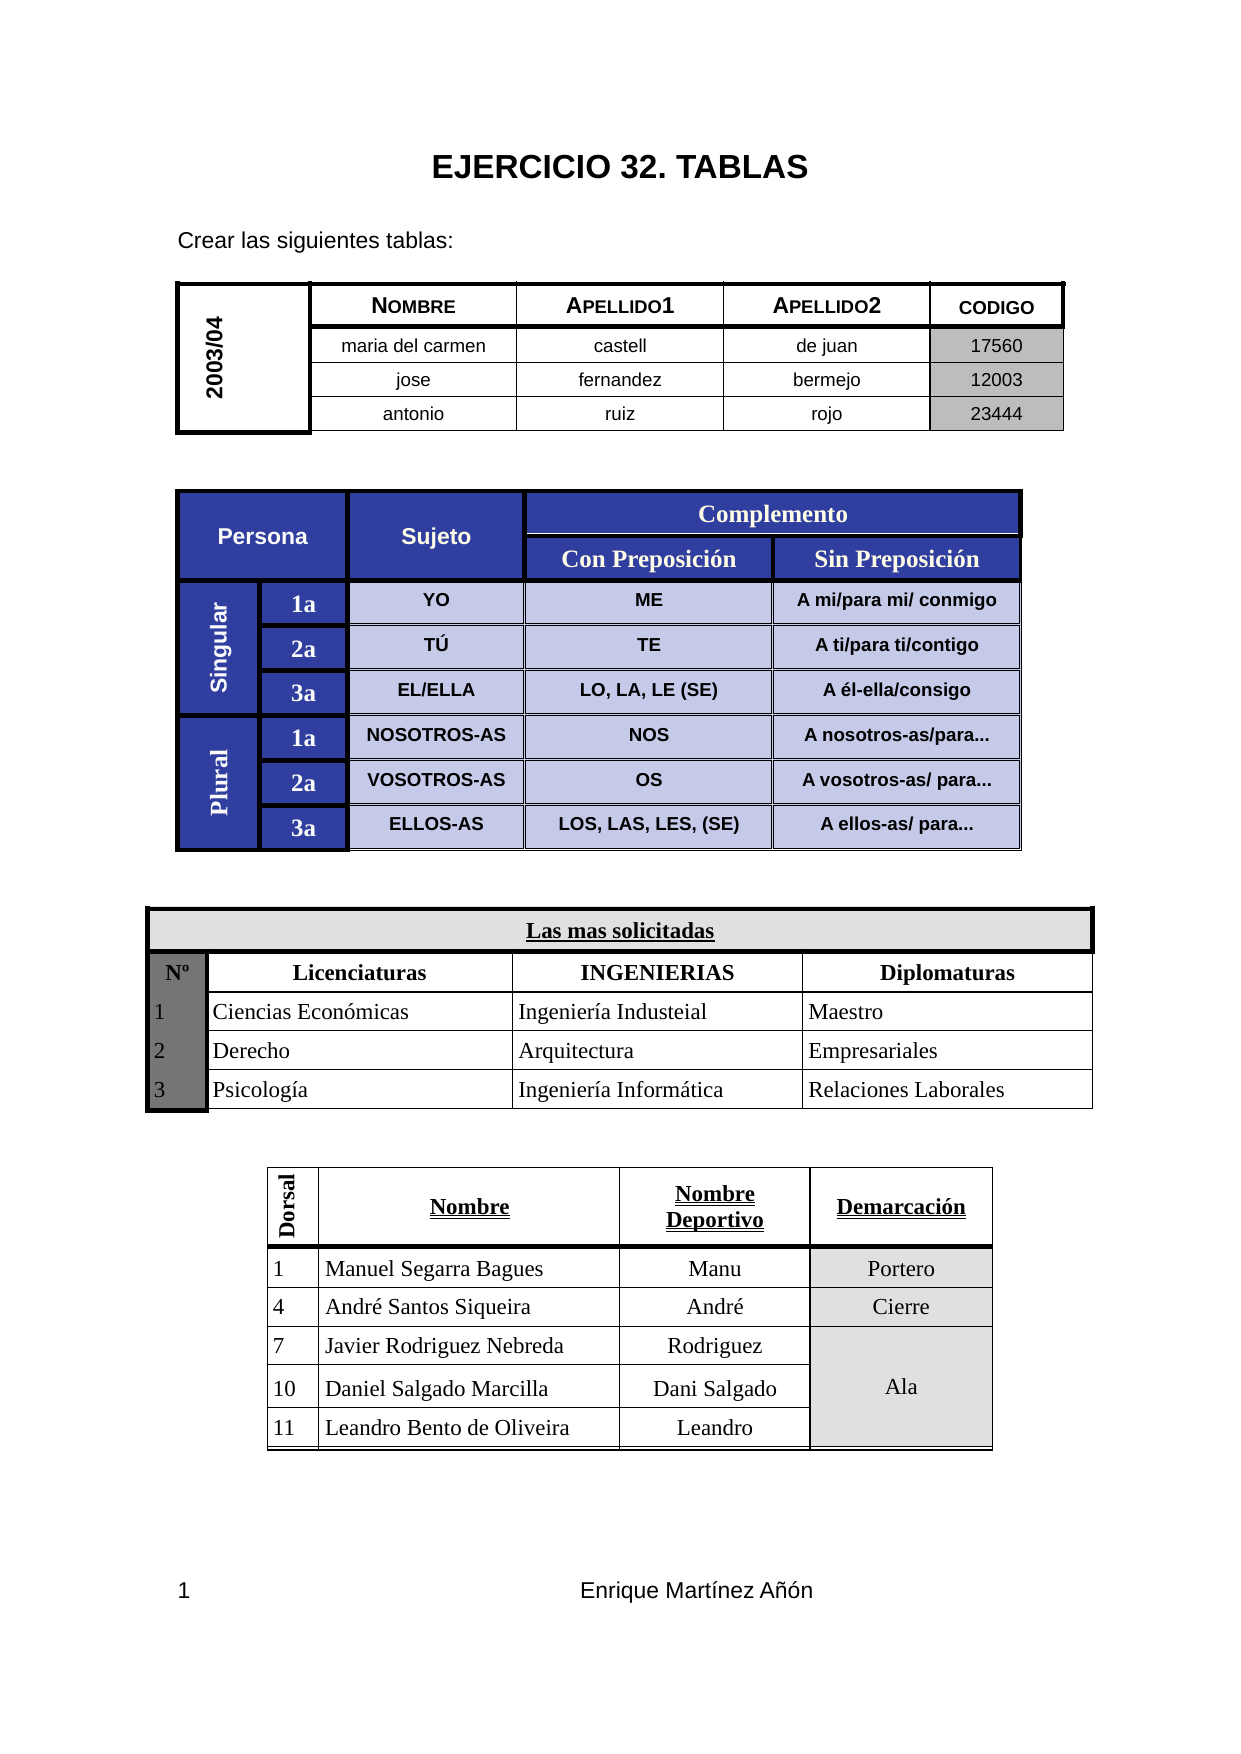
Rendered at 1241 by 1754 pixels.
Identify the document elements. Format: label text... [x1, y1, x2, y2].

table_header 2003/04 [180, 286, 308, 430]
table_cell Psicología [209, 1070, 512, 1108]
table_cell 2a [262, 763, 345, 803]
table_cell A nosotros-as/para... [774, 716, 1019, 758]
table_header Complemento [527, 493, 1018, 533]
table_cell Ciencias Económicas [209, 993, 512, 1030]
table_cell Relaciones Laborales [803, 1070, 1092, 1108]
table_cell Licenciaturas [209, 954, 512, 991]
table_header Apellido2 [724, 286, 929, 324]
table_cell 3a [262, 808, 345, 848]
table_cell NOS [526, 716, 771, 758]
table_cell A ellos-as/ para... [774, 806, 1019, 848]
table_cell 2a [262, 628, 345, 668]
table_cell TÚ [350, 626, 523, 668]
table_cell LOS, LAS, LES, (SE) [526, 806, 771, 848]
table_cell Dani Salgado [620, 1365, 809, 1407]
table_header Nombre Deportivo [620, 1168, 809, 1244]
table_cell Singular [180, 583, 257, 713]
table_header Demarcación [811, 1168, 992, 1244]
table_cell 3 [150, 1069, 205, 1108]
table_cell castell [517, 329, 723, 362]
table_cell Leandro Bento de Oliveira [319, 1408, 619, 1446]
table_cell antonio [312, 397, 516, 430]
table_cell fernandez [517, 363, 723, 396]
table_cell André Santos Siqueira [319, 1288, 619, 1326]
table_cell YO [350, 583, 523, 623]
table_cell 12003 [931, 363, 1063, 396]
table_cell 11 [268, 1408, 318, 1446]
table_header Las mas solicitadas [150, 911, 1090, 949]
table_cell A ti/para ti/contigo [774, 626, 1019, 668]
table_cell Javier Rodriguez Nebreda [319, 1327, 619, 1364]
table_cell Plural [180, 718, 257, 848]
table_cell Leandro [620, 1408, 809, 1446]
table_header Nombre [319, 1168, 619, 1244]
table_cell Diplomaturas [803, 954, 1092, 991]
table_cell LO, LA, LE (SE) [526, 671, 771, 713]
table_cell bermejo [724, 363, 929, 396]
table_cell 4 [268, 1288, 318, 1326]
table_cell jose [312, 363, 516, 396]
table_cell INGENIERIAS [513, 954, 802, 991]
table_cell 3a [262, 673, 345, 713]
table_cell Portero [811, 1249, 992, 1287]
table_cell Derecho [209, 1031, 512, 1069]
table_cell OS [526, 761, 771, 803]
table_cell TE [526, 626, 771, 668]
table_cell Sin Preposición [775, 538, 1019, 578]
table_cell André [620, 1288, 809, 1326]
table_cell ME [526, 583, 771, 623]
table_cell 17560 [931, 329, 1063, 362]
table_header Nombre [312, 286, 516, 324]
table_cell Empresariales [803, 1031, 1092, 1069]
table_header CODIGO [931, 286, 1061, 324]
table_cell 2 [150, 1030, 205, 1069]
table_cell 10 [268, 1365, 318, 1407]
table_cell Nº [150, 954, 205, 991]
table_cell Manu [620, 1249, 809, 1287]
table_cell ELLOS-AS [350, 806, 523, 848]
title ejercicio 32. tablas [177, 148, 1063, 186]
table_cell Daniel Salgado Marcilla [319, 1365, 619, 1407]
table_cell 1a [262, 718, 345, 758]
table_cell Manuel Segarra Bagues [319, 1249, 619, 1287]
table_cell A vosotros-as/ para... [774, 761, 1019, 803]
table_cell Rodriguez [620, 1327, 809, 1364]
table_cell 23444 [931, 397, 1063, 430]
table_cell A mi/para mi/ conmigo [774, 583, 1019, 623]
table_cell Con Preposición [527, 538, 771, 578]
table_cell VOSOTROS-AS [350, 761, 523, 803]
table_header Dorsal [268, 1168, 318, 1244]
table_cell Ingeniería Industeial [513, 993, 802, 1030]
table_cell 1a [262, 583, 345, 623]
table_cell 7 [268, 1327, 318, 1364]
table_header Apellido1 [517, 286, 723, 324]
table_cell Ingeniería Informática [513, 1070, 802, 1108]
table_header Sujeto [350, 493, 522, 578]
table_cell rojo [724, 397, 929, 430]
table_cell A él-ella/consigo [774, 671, 1019, 713]
table_cell Ala [811, 1327, 992, 1446]
table_cell maria del carmen [312, 329, 516, 362]
table_header Persona [180, 493, 345, 578]
table_cell Maestro [803, 993, 1092, 1030]
text Crear las siguientes tablas: [177, 227, 1063, 254]
table_cell 1 [150, 991, 205, 1030]
table_cell EL/ELLA [350, 671, 523, 713]
table_cell de juan [724, 329, 929, 362]
table_cell Cierre [811, 1288, 992, 1326]
table_cell Arquitectura [513, 1031, 802, 1069]
table_cell ruiz [517, 397, 723, 430]
table_cell NOSOTROS-AS [350, 716, 523, 758]
table_cell 1 [268, 1249, 318, 1287]
